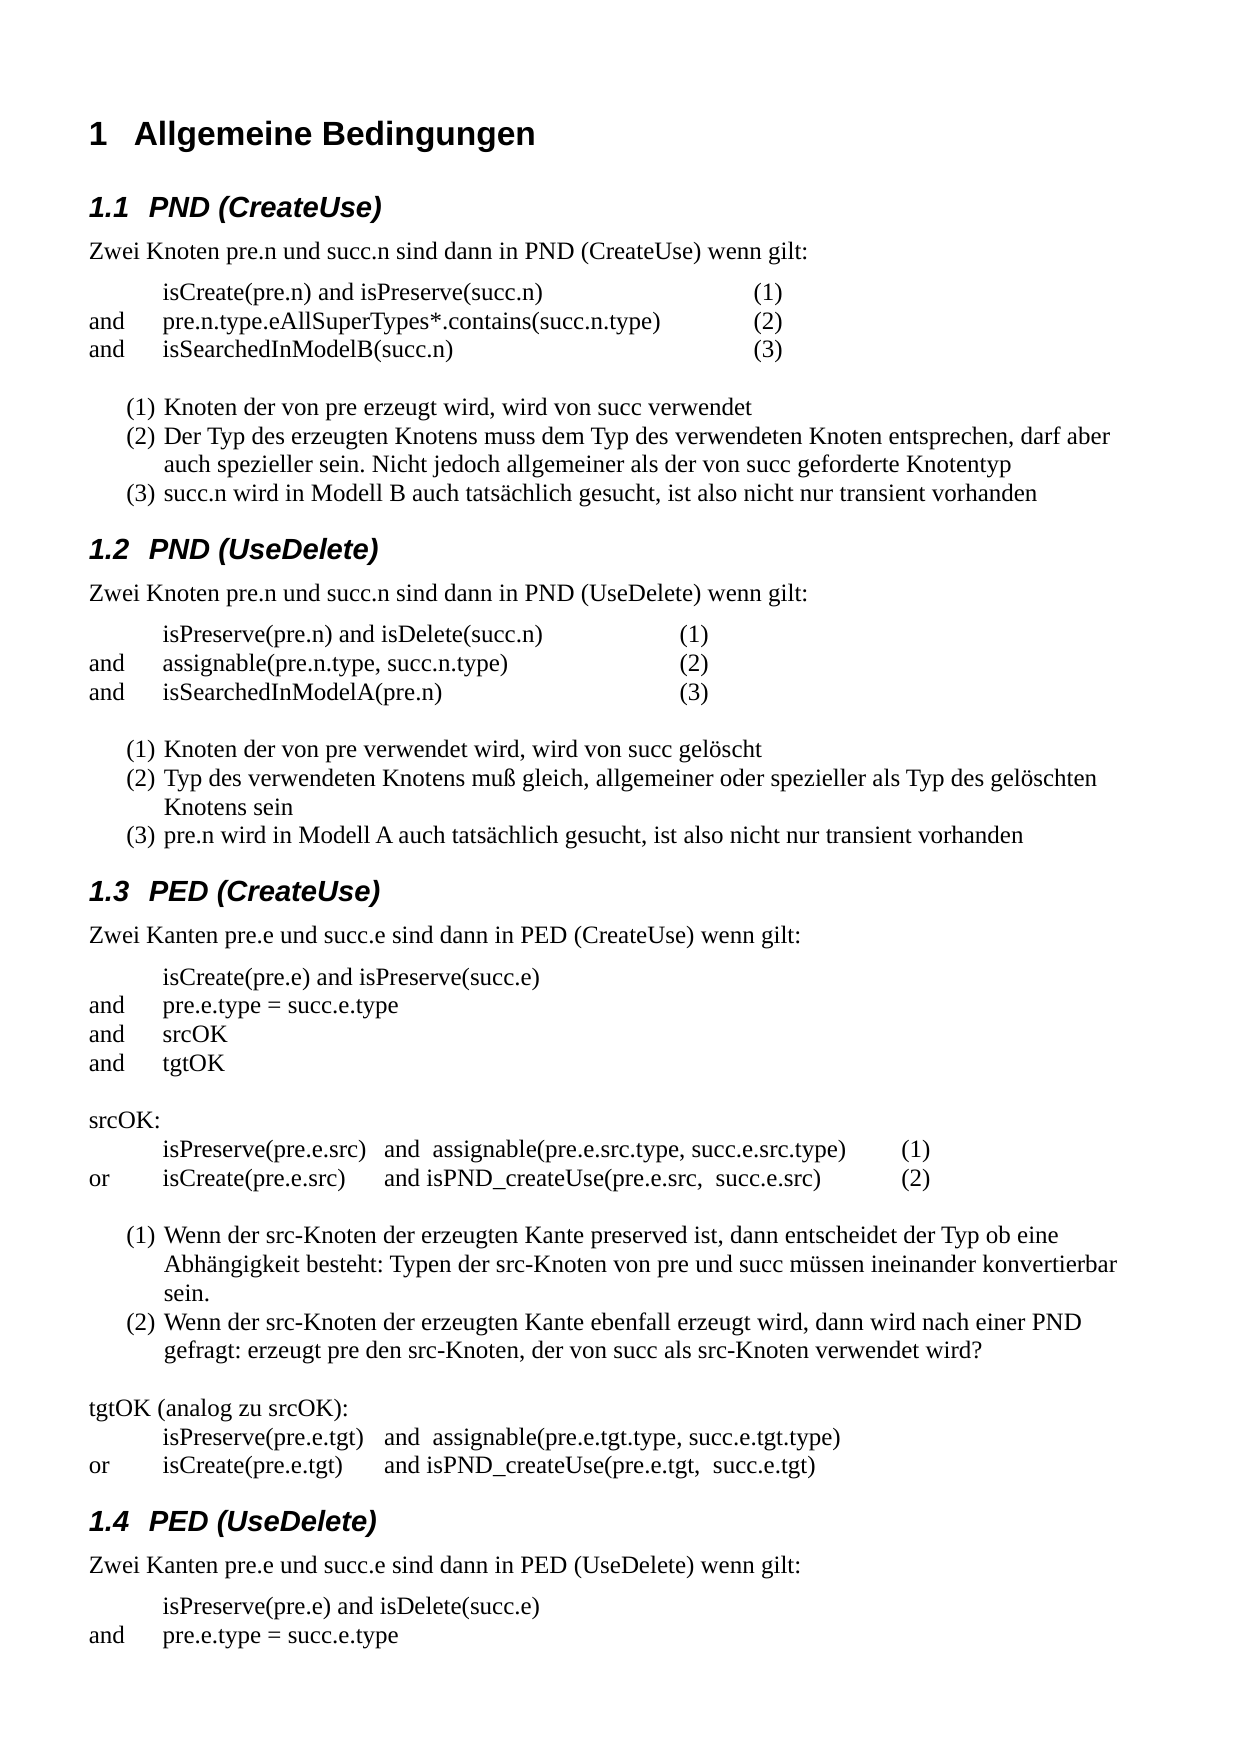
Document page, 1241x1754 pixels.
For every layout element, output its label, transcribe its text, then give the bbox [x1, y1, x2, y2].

list Knoten der von pre erzeugt wird, wird von succ verwendet [126, 392, 1152, 421]
text or isCreate(pre.e.tgt) and isPND_createUse(pre.e.tgt, succ.e.tgt) [88, 1450, 1152, 1479]
subtitle PED (CreateUse) [88, 874, 1152, 908]
text and pre.e.type = succ.e.type [88, 1620, 1152, 1649]
text Zwei Kanten pre.e und succ.e sind dann in PED (UseDelete) wenn gilt: [88, 1550, 1152, 1579]
text isPreserve(pre.n) and isDelete(succ.n) (1) [88, 619, 1152, 648]
text Zwei Knoten pre.n und succ.n sind dann in PND (CreateUse) wenn gilt: [88, 236, 1152, 264]
subtitle PED (UseDelete) [88, 1504, 1152, 1538]
list Der Typ des erzeugten Knotens muss dem Typ des verwendeten Knoten entsprechen, darf aber auch spezieller sein. Nicht jedoch allgemeiner als der von succ geforderte Knotentyp [126, 421, 1152, 478]
text and tgtOK [88, 1048, 1152, 1077]
text or isCreate(pre.e.src) and isPND_createUse(pre.e.src, succ.e.src) (2) [88, 1163, 1152, 1192]
text and pre.n.type.eAllSuperTypes*.contains(succ.n.type) (2) [88, 306, 1152, 334]
subtitle PND (CreateUse) [88, 190, 1152, 223]
text isPreserve(pre.e.tgt) and assignable(pre.e.tgt.type, succ.e.tgt.type) [88, 1422, 1152, 1450]
subtitle PND (UseDelete) [88, 532, 1152, 566]
text tgtOK (analog zu srcOK): [88, 1393, 1152, 1422]
text isCreate(pre.n) and isPreserve(succ.n) (1) [88, 277, 1152, 306]
text isPreserve(pre.e.src) and assignable(pre.e.src.type, succ.e.src.type) (1) [88, 1134, 1152, 1163]
text and pre.e.type = succ.e.type [88, 990, 1152, 1019]
list succ.n wird in Modell B auch tatsächlich gesucht, ist also nicht nur transient vorhanden [126, 478, 1152, 507]
text isCreate(pre.e) and isPreserve(succ.e) [88, 962, 1152, 990]
text isPreserve(pre.e) and isDelete(succ.e) [88, 1591, 1152, 1620]
text and isSearchedInModelB(succ.n) (3) [88, 334, 1152, 363]
list Knoten der von pre verwendet wird, wird von succ gelöscht [126, 734, 1152, 763]
text Zwei Kanten pre.e und succ.e sind dann in PED (CreateUse) wenn gilt: [88, 920, 1152, 949]
text Zwei Knoten pre.n und succ.n sind dann in PND (UseDelete) wenn gilt: [88, 578, 1152, 607]
text srcOK: [88, 1105, 1152, 1134]
list Wenn der src-Knoten der erzeugten Kante preserved ist, dann entscheidet der Typ ob eine Abhängigkeit besteht: Typen der src-Knoten von pre und succ müssen ineinander konvertierbar sein. [126, 1220, 1152, 1307]
list Typ des verwendeten Knotens muß gleich, allgemeiner oder spezieller als Typ des gelöschten Knotens sein [126, 763, 1152, 821]
text and srcOK [88, 1019, 1152, 1048]
list Wenn der src-Knoten der erzeugten Kante ebenfall erzeugt wird, dann wird nach einer PND gefragt: erzeugt pre den src-Knoten, der von succ als src-Knoten verwendet wird? [126, 1307, 1152, 1364]
list pre.n wird in Modell A auch tatsächlich gesucht, ist also nicht nur transient vorhanden [126, 821, 1152, 849]
text and isSearchedInModelA(pre.n) (3) [88, 677, 1152, 706]
text and assignable(pre.n.type, succ.n.type) (2) [88, 648, 1152, 677]
subtitle Allgemeine Bedingungen [88, 113, 1152, 152]
